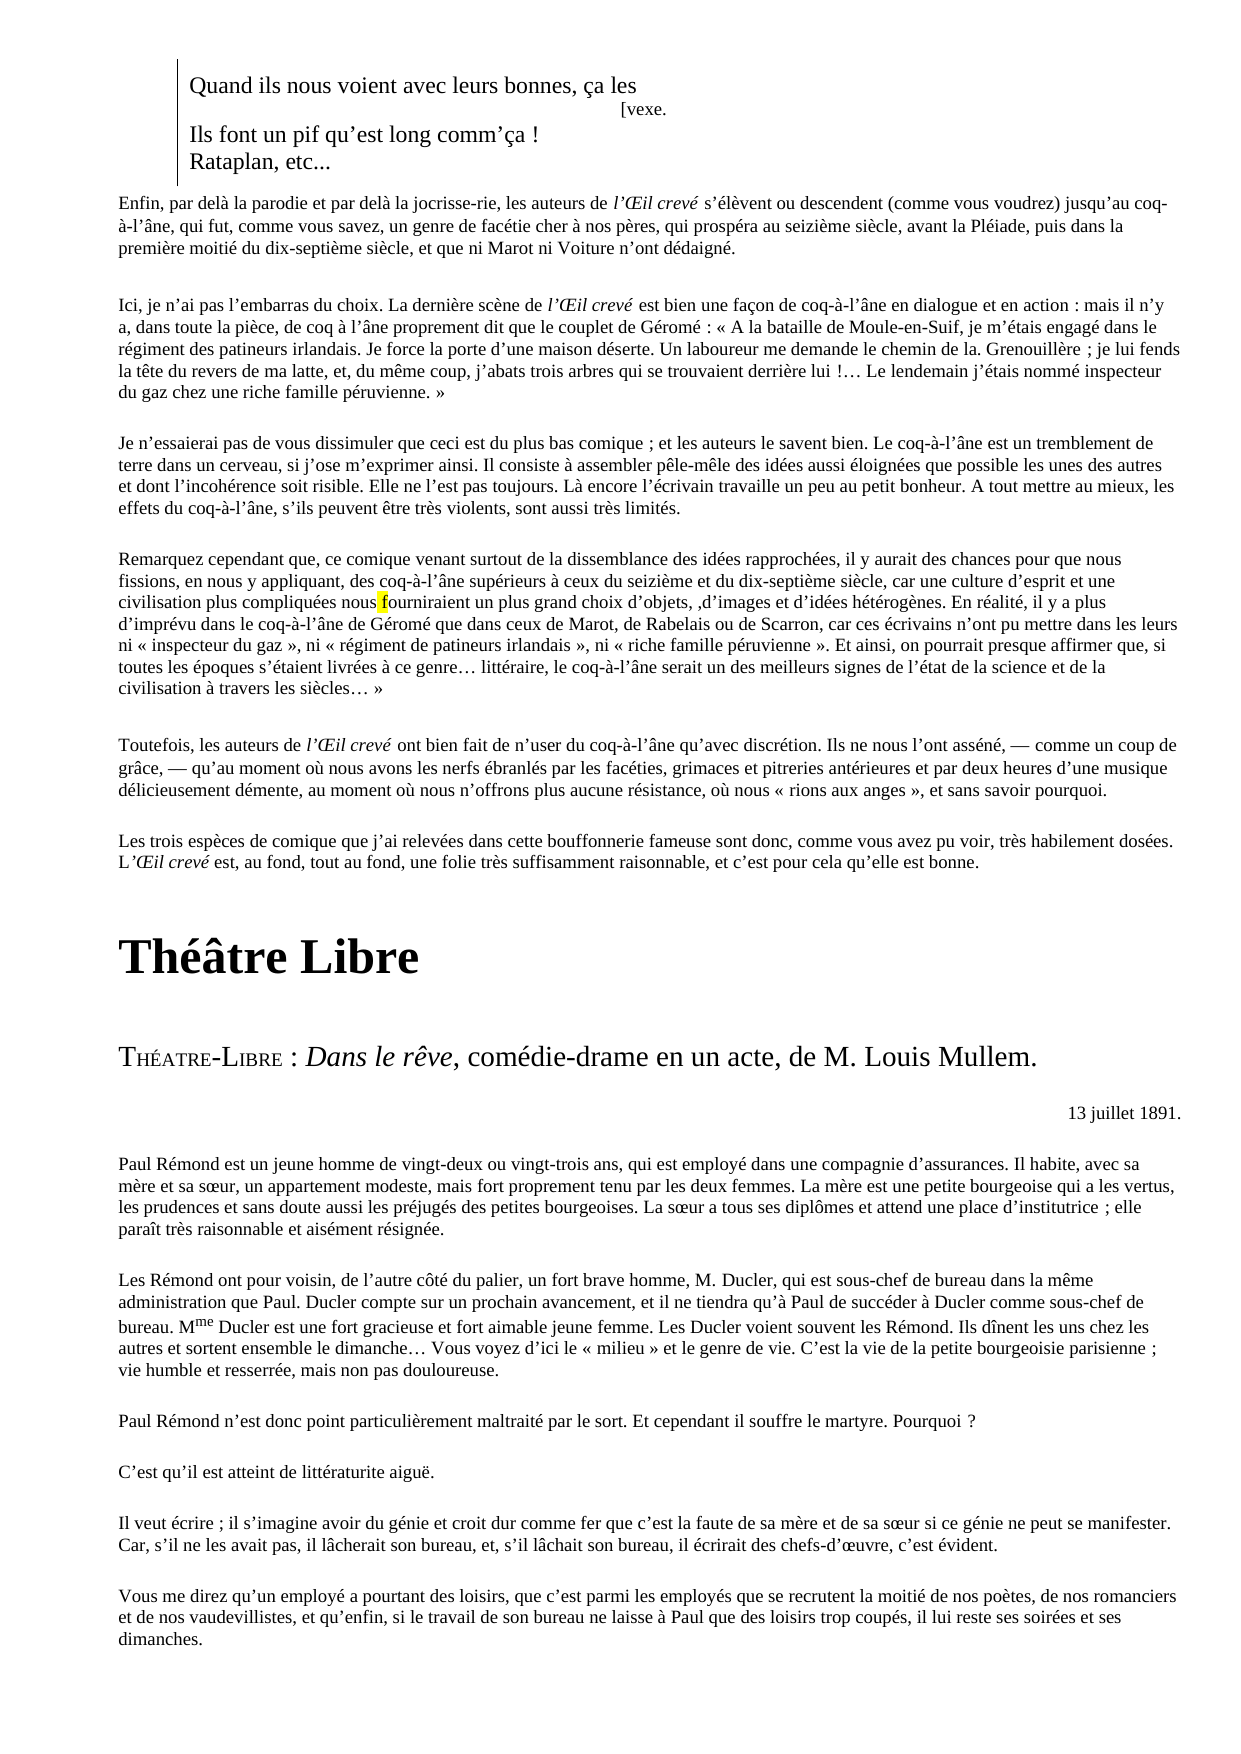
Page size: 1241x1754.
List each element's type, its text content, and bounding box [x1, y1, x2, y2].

text Toutefois, les auteurs de l’Œil crevé ont bien fait de n’user du coq-à-l’âne qu’avec discrétion. Ils ne nous l’ont asséné, — comme un coup de grâce, — qu’au moment où nous avons les nerfs ébranlés par les facéties, grimaces et pitreries antérieures et par deux heures d’une musique délicieusement démente, au moment où nous n’offrons plus aucune résistance, où nous « rions aux anges », et sans savoir pourquoi. [118, 728, 1181, 800]
text Paul Rémond est un jeune homme de vingt-deux ou vingt-trois ans, qui est employé dans une compagnie d’assurances. Il habite, avec sa mère et sa sœur, un appartement modeste, mais fort proprement tenu par les deux femmes. La mère est une petite bourgeoise qui a les vertus, les prudences et sans doute aussi les préjugés des petites bourgeoises. La sœur a tous ses diplômes et attend une place d’institutrice ; elle paraît très raisonnable et aisément résignée. [118, 1153, 1181, 1239]
text Ils font un pif qu’est long comm’ça ! [178, 120, 1122, 147]
text Les Rémond ont pour voisin, de l’autre côté du palier, un fort brave homme, M. Ducler, qui est sous-chef de bureau dans la même administration que Paul. Ducler compte sur un prochain avancement, et il ne tiendra qu’à Paul de succéder à Ducler comme sous-chef de bureau. Mme Ducler est une fort gracieuse et fort aimable jeune femme. Les Ducler voient souvent les Rémond. Ils dînent les uns chez les autres et sortent ensemble le dimanche… Vous voyez d’ici le « milieu » et le genre de vie. C’est la vie de la petite bourgeoisie parisienne ; vie humble et resserrée, mais non pas douloureuse. [118, 1269, 1181, 1380]
text Les trois espèces de comique que j’ai relevées dans cette bouffonnerie fameuse sont donc, comme vous avez pu voir, très habilement dosées. L’Œil crevé est, au fond, tout au fond, une folie très suffisamment raisonnable, et c’est pour cela qu’elle est bonne. [118, 830, 1181, 873]
text Je n’essaierai pas de vous dissimuler que ceci est du plus bas comique ; et les auteurs le savent bien. Le coq-à-l’âne est un tremblement de terre dans un cerveau, si j’ose m’exprimer ainsi. Il consiste à assembler pêle-mêle des idées aussi éloignées que possible les unes des autres et dont l’incohérence soit risible. Elle ne l’est pas toujours. Là encore l’écrivain travaille un peu au petit bonheur. A tout mettre au mieux, les effets du coq-à-l’âne, s’ils peuvent être très violents, sont aussi très limités. [118, 432, 1181, 518]
text Enfin, par delà la parodie et par delà la jocrisse-rie, les auteurs de l’Œil crevé s’élèvent ou descendent (comme vous voudrez) jusqu’au coq-à-l’âne, qui fut, comme vous savez, un genre de facétie cher à nos pères, qui prospéra au seizième siècle, avant la Pléiade, puis dans la première moitié du dix-septième siècle, et que ni Marot ni Voiture n’ont dédaigné. [118, 186, 1181, 258]
text Paul Rémond n’est donc point particulièrement maltraité par le sort. Et cependant il souffre le martyre. Pourquoi ? [118, 1410, 1181, 1431]
text Ici, je n’ai pas l’embarras du choix. La dernière scène de l’Œil crevé est bien une façon de coq-à-l’âne en dialogue et en action : mais il n’y a, dans toute la pièce, de coq à l’âne proprement dit que le couplet de Géromé : « A la bataille de Moule-en-Suif, je m’étais engagé dans le régiment des patineurs irlandais. Je force la porte d’une maison déserte. Un laboureur me demande le chemin de la. Grenouillère ; je lui fends la tête du revers de ma latte, et, du même coup, j’abats trois arbres qui se trouvaient derrière lui !… Le lendemain j’étais nommé inspecteur du gaz chez une riche famille péruvienne. » [118, 288, 1181, 403]
text Vous me direz qu’un employé a pourtant des loisirs, que c’est parmi les employés que se recrutent la moitié de nos poètes, de nos romanciers et de nos vaudevillistes, et qu’enfin, si le travail de son bureau ne laisse à Paul que des loisirs trop coupés, il lui reste ses soirées et ses dimanches. [118, 1584, 1181, 1649]
text Rataplan, etc... [178, 147, 1122, 186]
text Quand ils nous voient avec leurs bonnes, ça les [178, 59, 1122, 98]
text C’est qu’il est atteint de littératurite aiguë. [118, 1461, 1181, 1482]
text [vexe. [178, 98, 1122, 120]
text Il veut écrire ; il s’imagine avoir du génie et croit dur comme fer que c’est la faute de sa mère et de sa sœur si ce génie ne peut se manifester. Car, s’il ne les avait pas, il lâcherait son bureau, et, s’il lâchait son bureau, il écrirait des chefs-d’œuvre, c’est évident. [118, 1512, 1181, 1555]
text Remarquez cependant que, ce comique venant surtout de la dissemblance des idées rapprochées, il y aurait des chances pour que nous fissions, en nous y appliquant, des coq-à-l’âne supérieurs à ceux du seizième et du dix-septième siècle, car une culture d’esprit et une civilisation plus compliquées nous fourniraient un plus grand choix d’objets, ,d’images et d’idées hétérogènes. En réalité, il y a plus d’imprévu dans le coq-à-l’âne de Géromé que dans ceux de Marot, de Rabelais ou de Scarron, car ces écrivains n’ont pu mettre dans les leurs ni « inspecteur du gaz », ni « régiment de patineurs irlandais », ni « riche famille péruvienne ». Et ainsi, on pourrait presque affirmer que, si toutes les époques s’étaient livrées à ce genre… littéraire, le coq-à-l’âne serait un des meilleurs signes de l’état de la science et de la civilisation à travers les siècles… » [118, 548, 1181, 699]
text 13 juillet 1891. [118, 1102, 1181, 1124]
subtitle Théatre-Libre : Dans le rêve, comédie-drame en un acte, de M. Louis Mullem. [118, 1039, 1181, 1073]
subtitle THÉÂTRE LIBRE [118, 927, 1181, 985]
